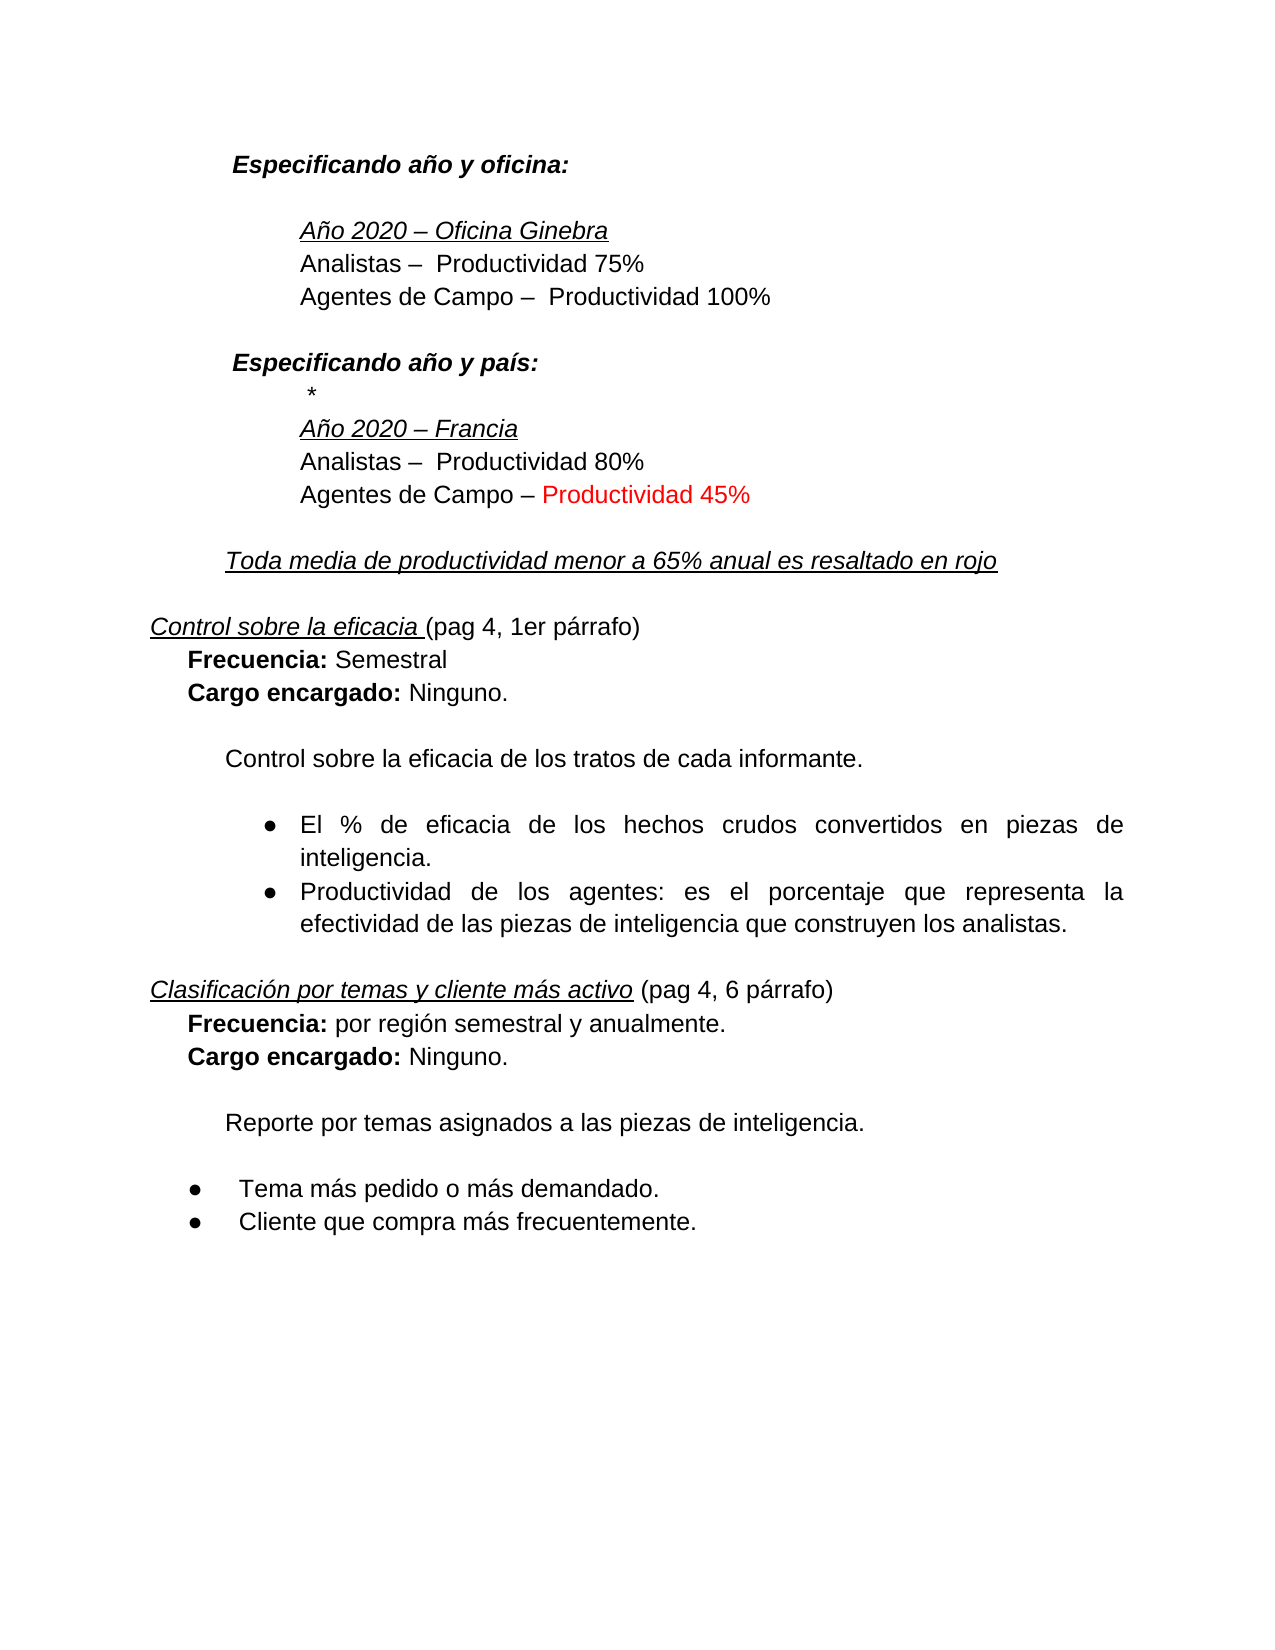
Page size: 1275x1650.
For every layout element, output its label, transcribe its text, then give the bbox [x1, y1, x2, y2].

text Frecuencia: Semestral [187, 645, 1125, 674]
text Frecuencia: por región semestral y anualmente. [187, 1008, 1125, 1037]
text Control sobre la eficacia de los tratos de cada informante. [150, 744, 1125, 773]
list Clasificación por temas y cliente más activo (pag 4, 6 párrafo) [150, 976, 1125, 1004]
text Toda media de productividad menor a 65% anual es resaltado en rojo [150, 546, 1125, 575]
list Productividad de los agentes: es el porcentaje que representa la efectividad de las piezas de inteligencia que construyen los analistas. [262, 876, 1125, 938]
list Control sobre la eficacia (pag 4, 1er párrafo) [150, 612, 1125, 641]
text Agentes de Campo – Productividad 45% [225, 480, 1125, 509]
text Analistas – Productividad 80% [225, 447, 1125, 476]
list El % de eficacia de los hechos crudos convertidos en piezas de inteligencia. [262, 810, 1125, 872]
text Año 2020 – Francia [225, 414, 1125, 443]
text Cargo encargado: Ninguno. [187, 1042, 1125, 1070]
text Reporte por temas asignados a las piezas de inteligencia. [187, 1108, 1125, 1136]
text Año 2020 – Oficina Ginebra [225, 216, 1125, 245]
text Agentes de Campo – Productividad 100% [225, 282, 1125, 311]
text Cargo encargado: Ninguno. [187, 678, 1125, 707]
list Tema más pedido o más demandado. [187, 1174, 1125, 1202]
text Analistas – Productividad 75% [225, 249, 1125, 278]
text Especificando año y país: [150, 348, 1125, 377]
list Cliente que compra más frecuentemente. [187, 1207, 1125, 1235]
text * [225, 381, 1125, 410]
text Especificando año y oficina: [150, 150, 1125, 179]
